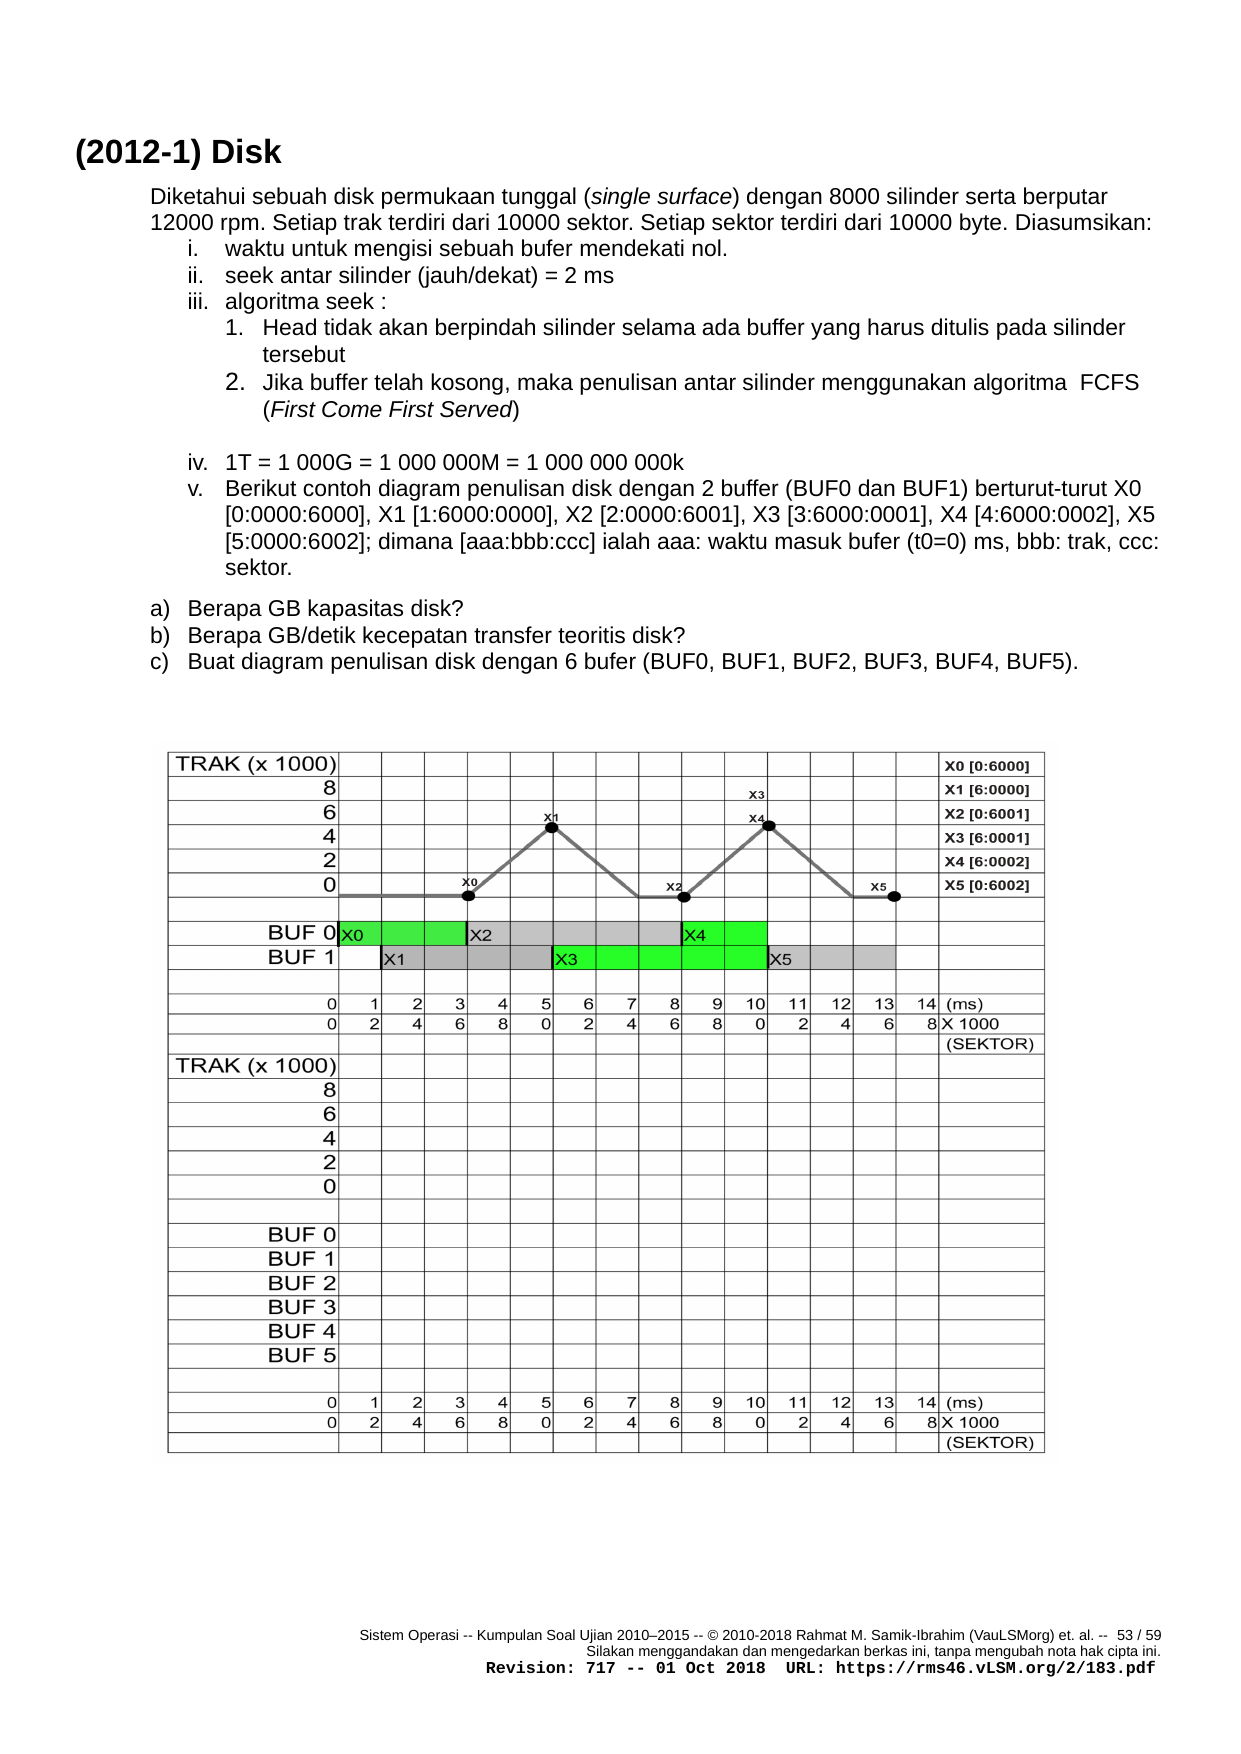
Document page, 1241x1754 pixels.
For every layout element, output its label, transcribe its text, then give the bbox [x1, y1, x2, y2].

list seek antar silinder (jauh/dekat) = 2 ms [187, 262, 1166, 288]
subtitle (2012-1) Disk [75, 132, 1166, 171]
list Berikut contoh diagram penulisan disk dengan 2 buffer (BUF0 dan BUF1) berturut-turut X0 [0:0000:6000], X1 [1:6000:0000], X2 [2:0000:6001], X3 [3:6000:0001], X4 [4:6000:0002], X5 [5:0000:6002]; dimana [aaa:bbb:ccc] ialah aaa: waktu masuk bufer (t0=0) ms, bbb: trak, ccc: sektor. [187, 475, 1166, 580]
list waktu untuk mengisi sebuah bufer mendekati nol. [187, 235, 1166, 262]
list Head tidak akan berpindah silinder selama ada buffer yang harus ditulis pada silinder tersebut [225, 314, 1166, 367]
list 1T = 1 000G = 1 000 000M = 1 000 000 000k [187, 448, 1166, 475]
list Berapa GB kapasitas disk? [150, 595, 1166, 622]
picture [152, 742, 1062, 1464]
list algoritma seek : [187, 288, 1166, 314]
list Buat diagram penulisan disk dengan 6 bufer (BUF0, BUF1, BUF2, BUF3, BUF4, BUF5). [150, 648, 1166, 674]
list Jika buffer telah kosong, maka penulisan antar silinder menggunakan algoritma FCFS (First Come First Served) [225, 367, 1166, 422]
list Diketahui sebuah disk permukaan tunggal (single surface) dengan 8000 silinder serta berputar 12000 rpm. Setiap trak terdiri dari 10000 sektor. Setiap sektor terdiri dari 10000 byte. Diasumsikan: [112, 183, 1166, 235]
list Berapa GB/detik kecepatan transfer teoritis disk? [150, 622, 1166, 648]
